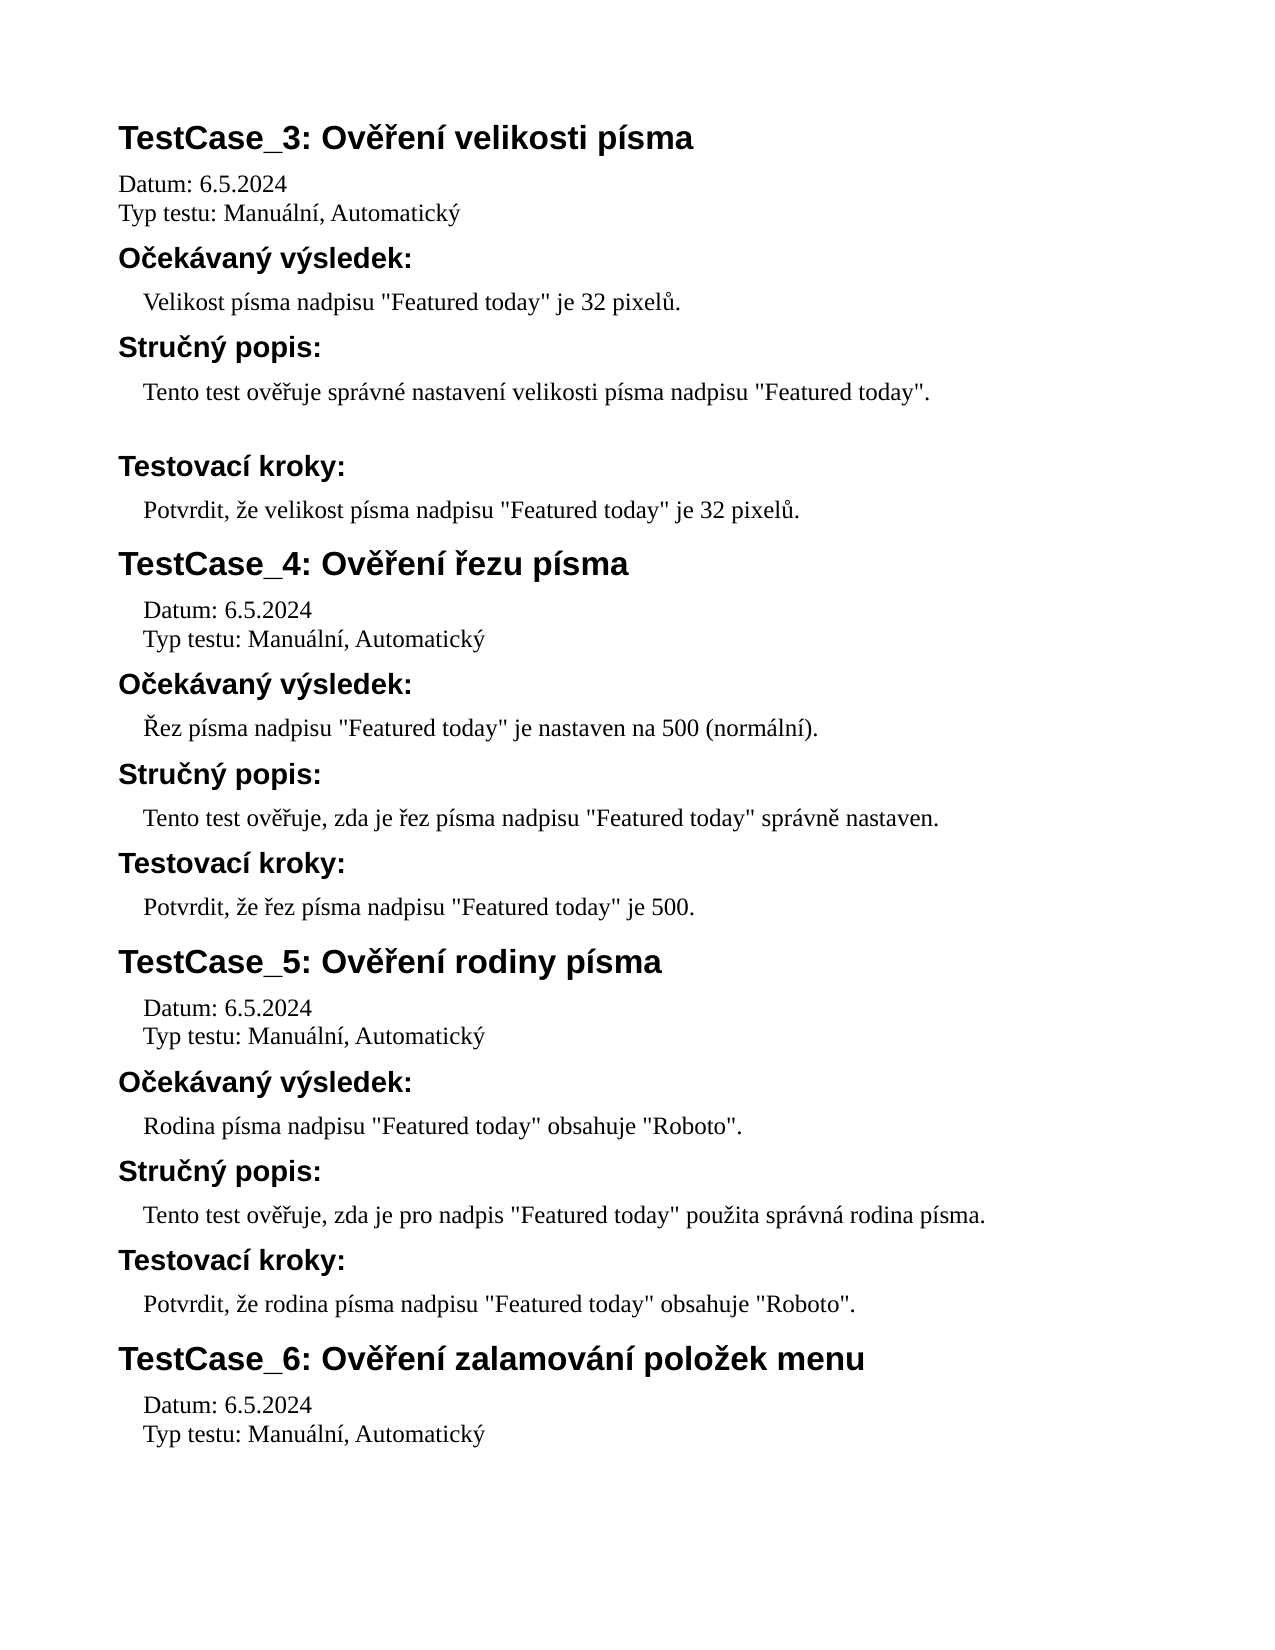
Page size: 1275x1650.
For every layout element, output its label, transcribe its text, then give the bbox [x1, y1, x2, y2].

text Typ testu: Manuální, Automatický [118, 198, 1157, 227]
text Typ testu: Manuální, Automatický [118, 1021, 1157, 1050]
text Potvrdit, že velikost písma nadpisu "Featured today" je 32 pixelů. [118, 495, 1157, 523]
subtitle Stručný popis: [118, 1154, 1157, 1188]
subtitle Stručný popis: [118, 331, 1157, 364]
text Řez písma nadpisu "Featured today" je nastaven na 500 (normální). [118, 713, 1157, 742]
text Datum: 6.5.2024 [118, 595, 1157, 624]
text Datum: 6.5.2024 [118, 169, 1157, 198]
text Velikost písma nadpisu "Featured today" je 32 pixelů. [118, 287, 1157, 316]
subtitle Testovací kroky: [118, 1243, 1157, 1277]
subtitle Stručný popis: [118, 757, 1157, 790]
text Datum: 6.5.2024 [118, 993, 1157, 1021]
text Tento test ověřuje správné nastavení velikosti písma nadpisu "Featured today". [118, 377, 1157, 405]
subtitle TestCase_5: Ověření rodiny písma [118, 942, 1157, 980]
subtitle TestCase_6: Ověření zalamování položek menu [118, 1339, 1157, 1377]
subtitle Testovací kroky: [118, 449, 1157, 482]
subtitle TestCase_4: Ověření řezu písma [118, 544, 1157, 583]
text Tento test ověřuje, zda je řez písma nadpisu "Featured today" správně nastaven. [118, 803, 1157, 831]
subtitle Očekávaný výsledek: [118, 667, 1157, 701]
subtitle Očekávaný výsledek: [118, 241, 1157, 275]
text Tento test ověřuje, zda je pro nadpis "Featured today" použita správná rodina písma. [118, 1200, 1157, 1229]
subtitle Očekávaný výsledek: [118, 1065, 1157, 1098]
subtitle TestCase_3: Ověření velikosti písma [118, 118, 1157, 157]
text Datum: 6.5.2024 [118, 1390, 1157, 1419]
text Typ testu: Manuální, Automatický [118, 1419, 1157, 1447]
text Rodina písma nadpisu "Featured today" obsahuje "Roboto". [118, 1111, 1157, 1139]
subtitle Testovací kroky: [118, 846, 1157, 879]
text Typ testu: Manuální, Automatický [118, 624, 1157, 653]
text Potvrdit, že řez písma nadpisu "Featured today" je 500. [118, 892, 1157, 921]
text Potvrdit, že rodina písma nadpisu "Featured today" obsahuje "Roboto". [118, 1289, 1157, 1318]
